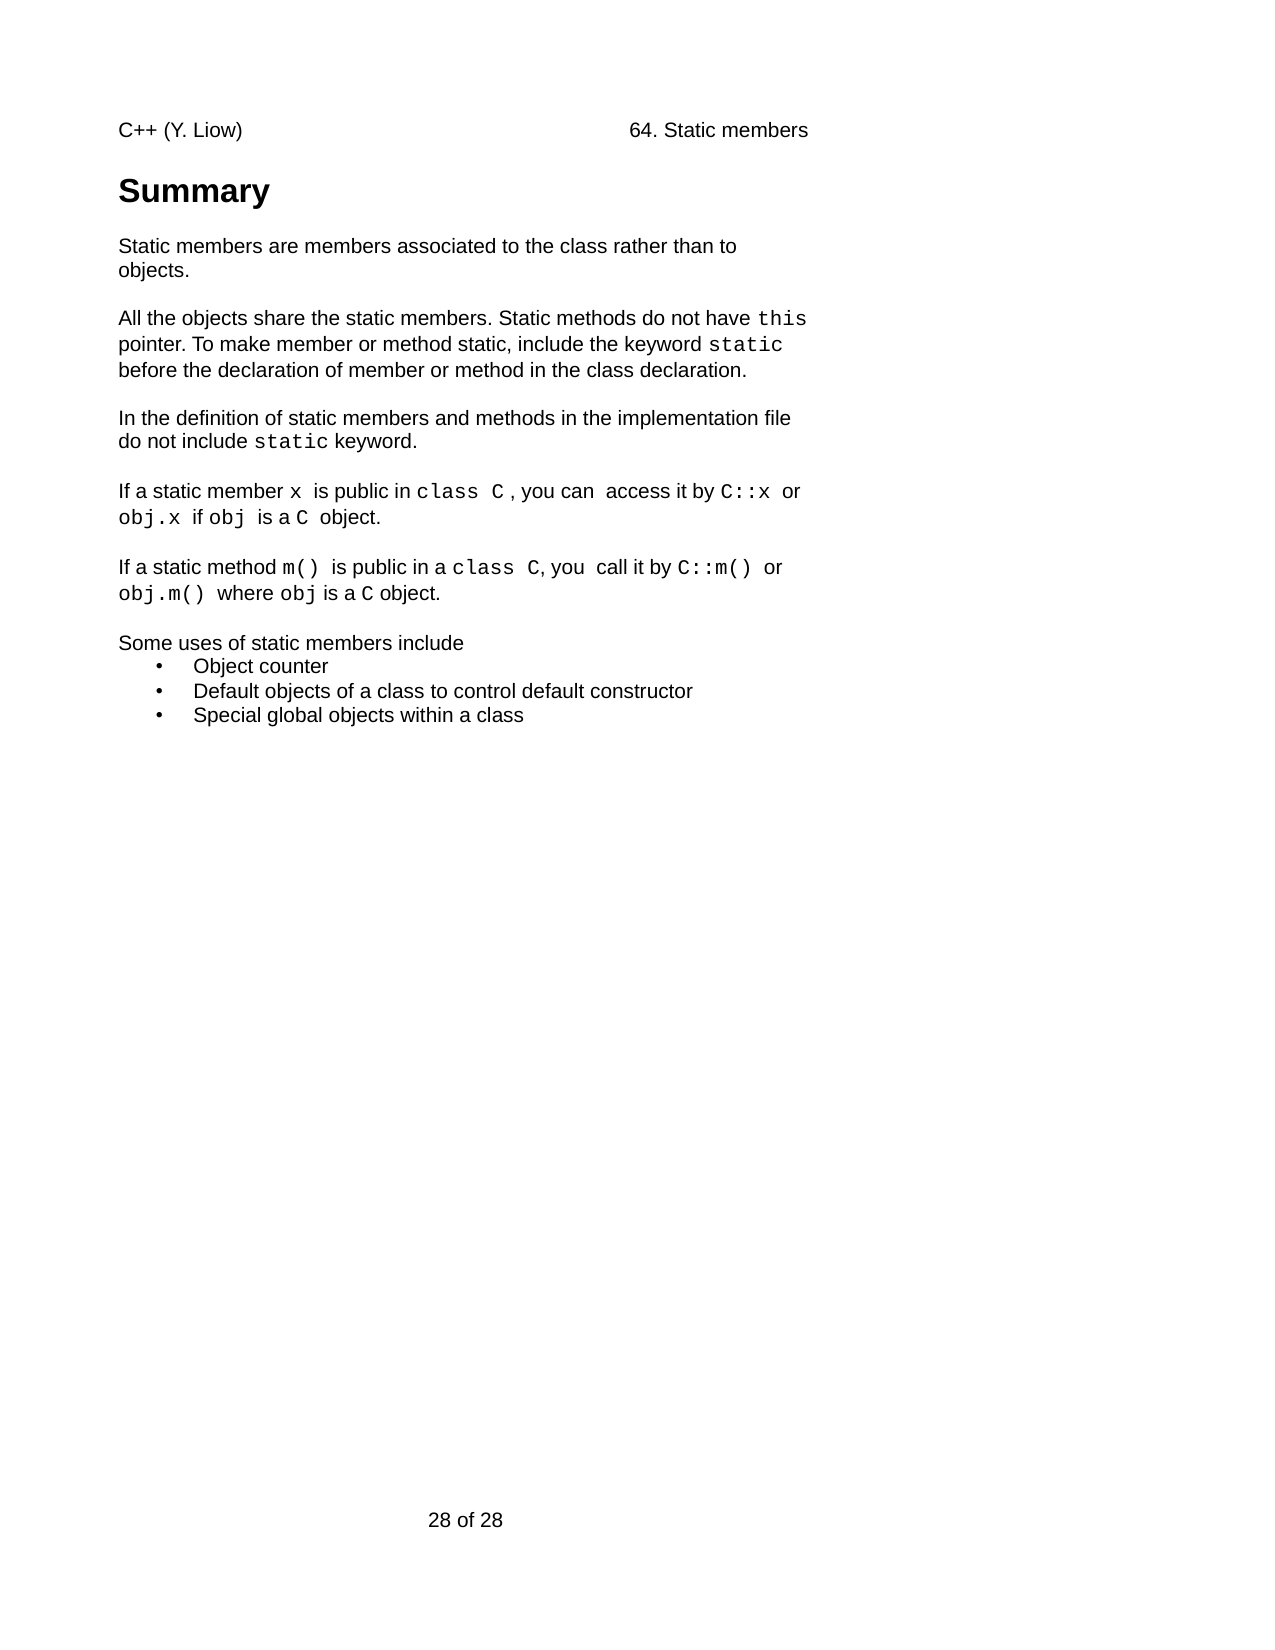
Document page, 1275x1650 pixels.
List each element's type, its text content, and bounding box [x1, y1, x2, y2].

text Some uses of static members include [118, 630, 813, 654]
list Special global objects within a class [156, 702, 813, 727]
text In the definition of static members and methods in the implementation file do not include static keyword. [118, 405, 813, 455]
text Static members are members associated to the class rather than to objects. [118, 234, 813, 282]
list Object counter [156, 654, 813, 678]
text If a static member x is public in class C , you can access it by C::x or obj.x if obj is a C object. [118, 479, 813, 531]
text Summary [118, 172, 813, 210]
text All the objects share the static members. Static methods do not have this pointer. To make member or method static, include the keyword static before the declaration of member or method in the class declaration. [118, 306, 813, 381]
list Default objects of a class to control default constructor [156, 678, 813, 702]
text If a static method m() is public in a class C, you call it by C::m() or obj.m() where obj is a C object. [118, 555, 813, 606]
